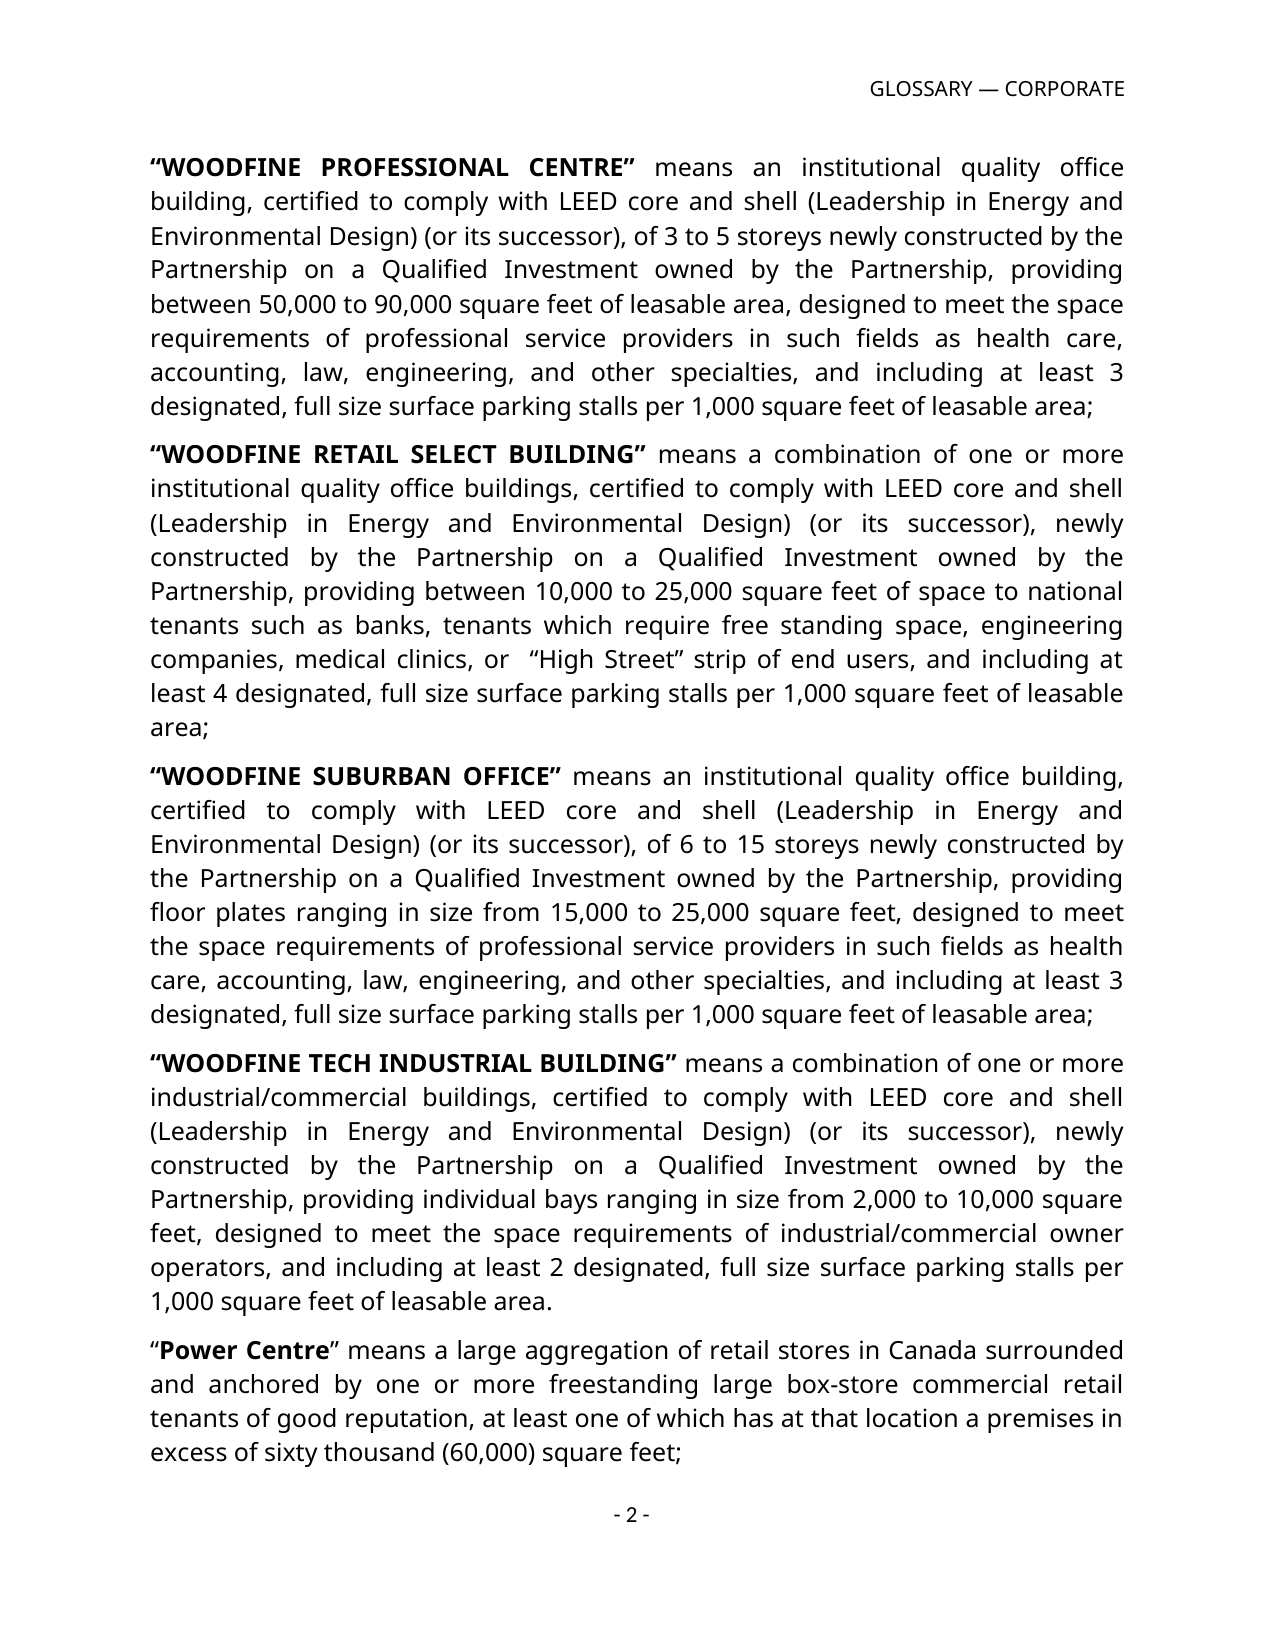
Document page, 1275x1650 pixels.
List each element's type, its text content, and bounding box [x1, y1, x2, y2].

text “WOODFINE SUBURBAN OFFICE” means an institutional quality office building, certified to comply with LEED core and shell (Leadership in Energy and Environmental Design) (or its successor), of 6 to 15 storeys newly constructed by the Partnership on a Qualified Investment owned by the Partnership, providing floor plates ranging in size from 15,000 to 25,000 square feet, designed to meet the space requirements of professional service providers in such fields as health care, accounting, law, engineering, and other specialties, and including at least 3 designated, full size surface parking stalls per 1,000 square feet of leasable area; [150, 758, 1125, 1031]
text “WOODFINE PROFESSIONAL CENTRE” means an institutional quality office building, certified to comply with LEED core and shell (Leadership in Energy and Environmental Design) (or its successor), of 3 to 5 storeys newly constructed by the Partnership on a Qualified Investment owned by the Partnership, providing between 50,000 to 90,000 square feet of leasable area, designed to meet the space requirements of professional service providers in such fields as health care, accounting, law, engineering, and other specialties, and including at least 3 designated, full size surface parking stalls per 1,000 square feet of leasable area; [150, 150, 1125, 422]
text “WOODFINE RETAIL SELECT BUILDING” means a combination of one or more institutional quality office buildings, certified to comply with LEED core and shell (Leadership in Energy and Environmental Design) (or its successor), newly constructed by the Partnership on a Qualified Investment owned by the Partnership, providing between 10,000 to 25,000 square feet of space to national tenants such as banks, tenants which require free standing space, engineering companies, medical clinics, or “High Street” strip of end users, and including at least 4 designated, full size surface parking stalls per 1,000 square feet of leasable area; [150, 437, 1125, 744]
text “Power Centre” means a large aggregation of retail stores in Canada surrounded and anchored by one or more freestanding large box-store commercial retail tenants of good reputation, at least one of which has at that location a premises in excess of sixty thousand (60,000) square feet; [150, 1332, 1125, 1469]
text “WOODFINE TECH INDUSTRIAL BUILDING” means a combination of one or more industrial/commercial buildings, certified to comply with LEED core and shell (Leadership in Energy and Environmental Design) (or its successor), newly constructed by the Partnership on a Qualified Investment owned by the Partnership, providing individual bays ranging in size from 2,000 to 10,000 square feet, designed to meet the space requirements of industrial/commercial owner operators, and including at least 2 designated, full size surface parking stalls per 1,000 square feet of leasable area. [150, 1045, 1125, 1318]
